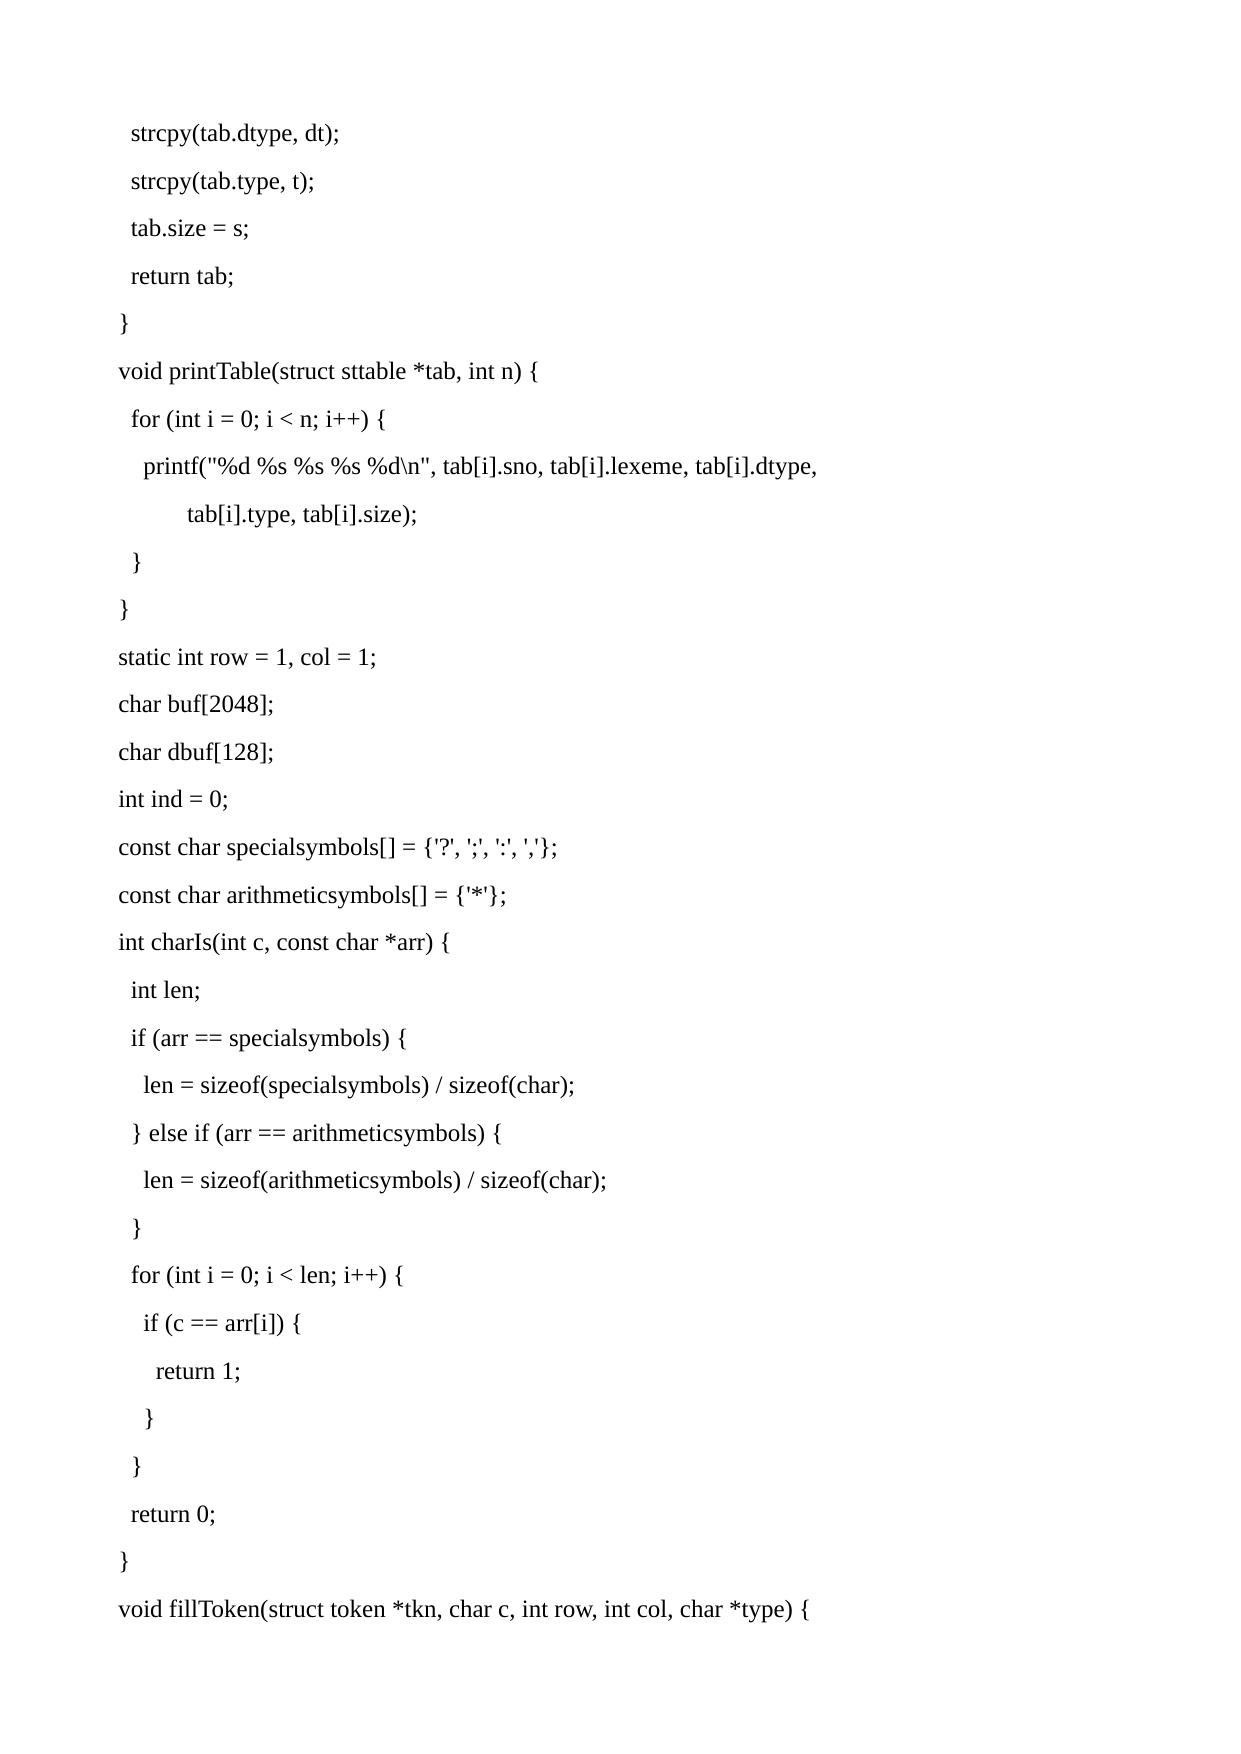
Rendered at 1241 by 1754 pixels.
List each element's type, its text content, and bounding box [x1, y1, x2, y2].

text } else if (arr == arithmeticsymbols) { [118, 1118, 1122, 1147]
text int charIs(int c, const char *arr) { [118, 927, 1122, 956]
text len = sizeof(specialsymbols) / sizeof(char); [118, 1070, 1122, 1099]
text strcpy(tab.type, t); [118, 166, 1122, 194]
text const char specialsymbols[] = {'?', ';', ':', ','}; [118, 832, 1122, 861]
text tab.size = s; [118, 213, 1122, 242]
text } [118, 308, 1122, 337]
text int ind = 0; [118, 784, 1122, 813]
text } [118, 1546, 1122, 1575]
text return tab; [118, 261, 1122, 290]
text const char arithmeticsymbols[] = {'*'}; [118, 880, 1122, 908]
text int len; [118, 975, 1122, 1004]
text } [118, 1213, 1122, 1242]
text } [118, 1403, 1122, 1432]
text if (arr == specialsymbols) { [118, 1023, 1122, 1051]
text printf("%d %s %s %s %d\n", tab[i].sno, tab[i].lexeme, tab[i].dtype, [118, 451, 1122, 480]
text if (c == arr[i]) { [118, 1308, 1122, 1337]
text len = sizeof(arithmeticsymbols) / sizeof(char); [118, 1165, 1122, 1194]
text strcpy(tab.dtype, dt); [118, 118, 1122, 147]
text void fillToken(struct token *tkn, char c, int row, int col, char *type) { [118, 1594, 1122, 1623]
text tab[i].type, tab[i].size); [118, 499, 1122, 528]
text } [118, 547, 1122, 575]
text } [118, 1451, 1122, 1480]
text char dbuf[128]; [118, 737, 1122, 766]
text char buf[2048]; [118, 689, 1122, 718]
text } [118, 594, 1122, 623]
text static int row = 1, col = 1; [118, 642, 1122, 671]
text for (int i = 0; i < n; i++) { [118, 404, 1122, 432]
text return 1; [118, 1356, 1122, 1384]
text void printTable(struct sttable *tab, int n) { [118, 356, 1122, 385]
text for (int i = 0; i < len; i++) { [118, 1261, 1122, 1289]
text return 0; [118, 1499, 1122, 1527]
